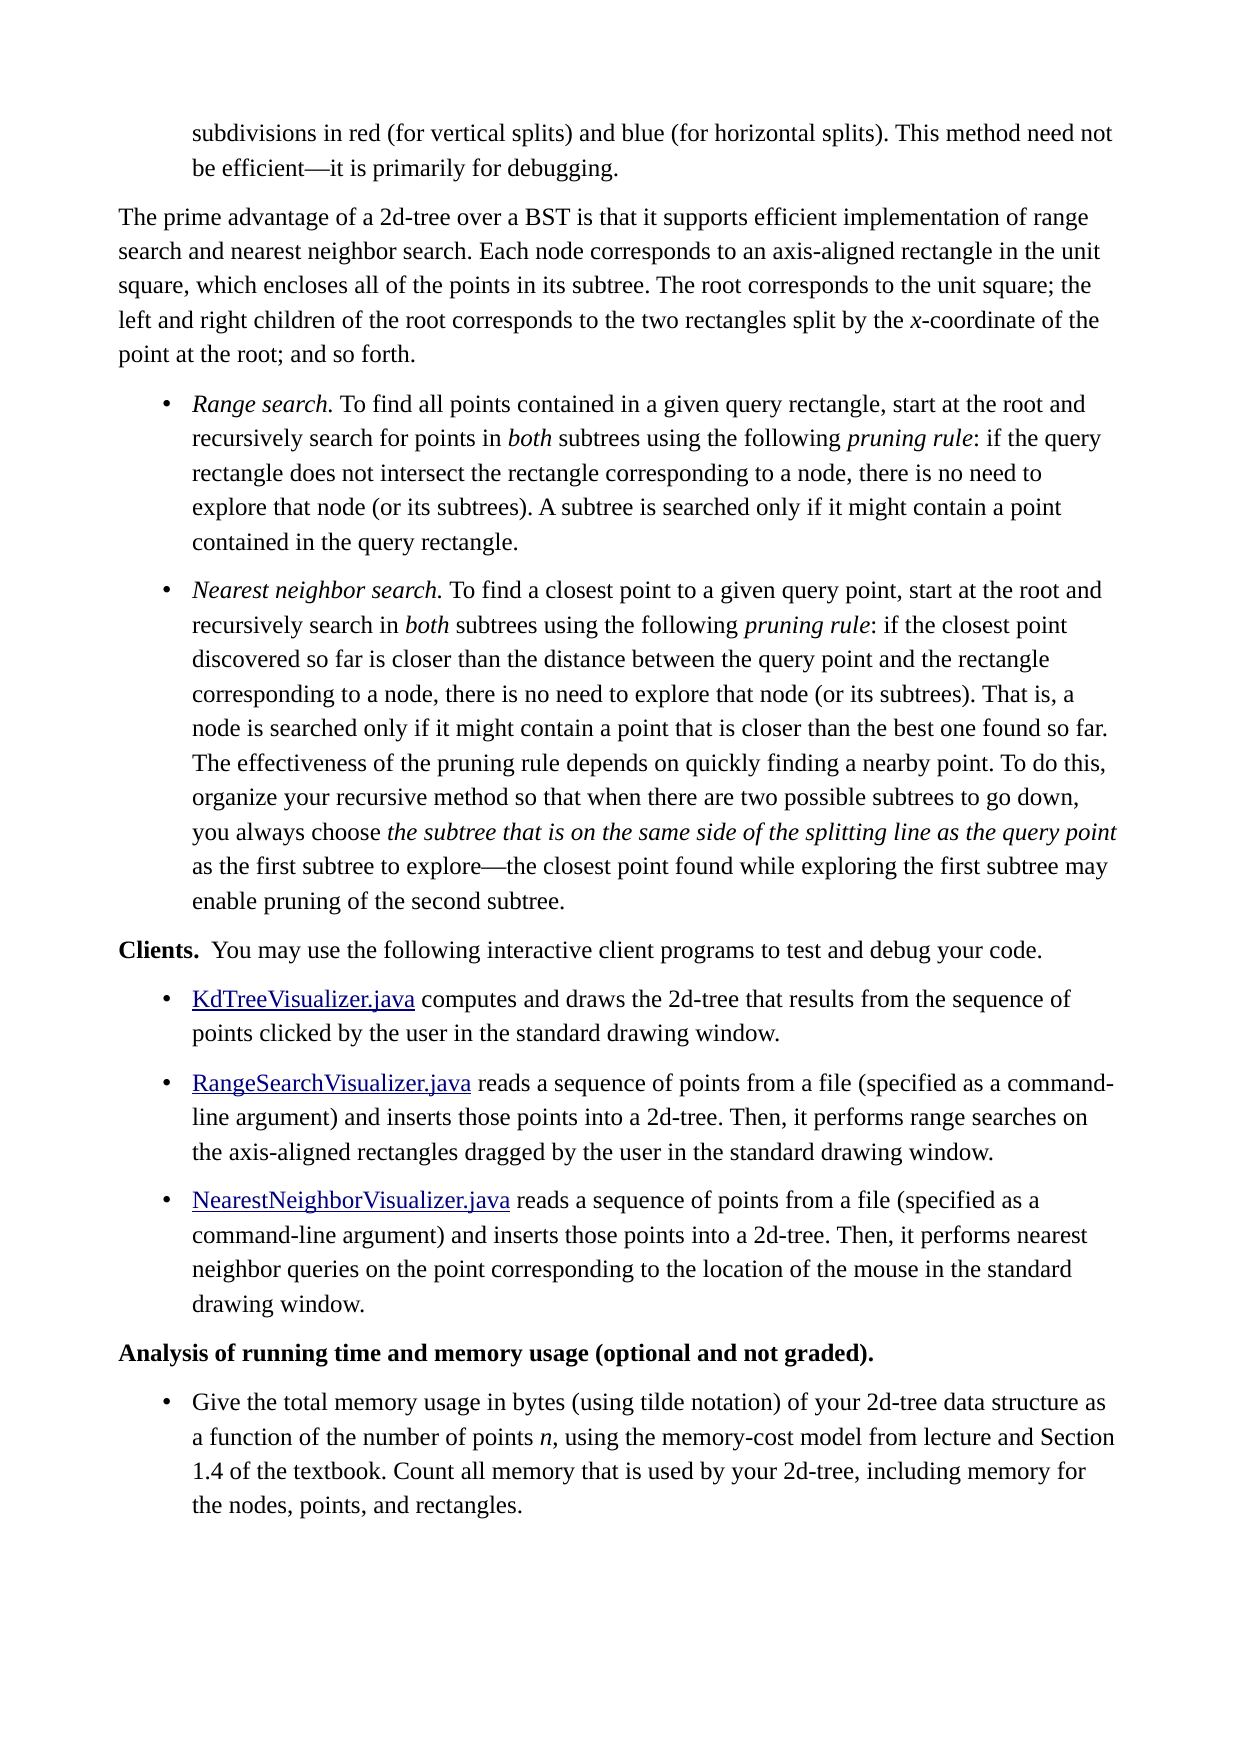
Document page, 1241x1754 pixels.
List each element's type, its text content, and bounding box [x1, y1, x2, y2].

text The prime advantage of a 2d-tree over a BST is that it supports efficient implementation of range search and nearest neighbor search. Each node corresponds to an axis-aligned rectangle in the unit square, which encloses all of the points in its subtree. The root corresponds to the unit square; the left and right children of the root corresponds to the two rectangles split by the x-coordinate of the point at the root; and so forth. [118, 202, 1122, 368]
list Give the total memory usage in bytes (using tilde notation) of your 2d-tree data structure as a function of the number of points n, using the memory-cost model from lecture and Section 1.4 of the textbook. Count all memory that is used by your 2d-tree, including memory for the nodes, points, and rectangles. [162, 1387, 1122, 1519]
list NearestNeighborVisualizer.java reads a sequence of points from a file (specified as a command-line argument) and inserts those points into a 2d-tree. Then, it performs nearest neighbor queries on the point corresponding to the location of the mouse in the standard drawing window. [162, 1186, 1122, 1318]
list RangeSearchVisualizer.java reads a sequence of points from a file (specified as a command-line argument) and inserts those points into a 2d-tree. Then, it performs range searches on the axis-aligned rectangles dragged by the user in the standard drawing window. [162, 1068, 1122, 1165]
list subdivisions in red (for vertical splits) and blue (for horizontal splits). This method need not be efficient—it is primarily for debugging. [162, 118, 1122, 181]
list KdTreeVisualizer.java computes and draws the 2d-tree that results from the sequence of points clicked by the user in the standard drawing window. [162, 984, 1122, 1047]
list Range search. To find all points contained in a given query rectangle, start at the root and recursively search for points in both subtrees using the following pruning rule: if the query rectangle does not intersect the rectangle corresponding to a node, there is no need to explore that node (or its subtrees). A subtree is searched only if it might contain a point contained in the query rectangle. [162, 389, 1122, 555]
list Nearest neighbor search. To find a closest point to a given query point, start at the root and recursively search in both subtrees using the following pruning rule: if the closest point discovered so far is closer than the distance between the query point and the rectangle corresponding to a node, there is no need to explore that node (or its subtrees). That is, a node is searched only if it might contain a point that is closer than the best one found so far. The effectiveness of the pruning rule depends on quickly finding a nearby point. To do this, organize your recursive method so that when there are two possible subtrees to go down, you always choose the subtree that is on the same side of the splitting line as the query point as the first subtree to explore—the closest point found while exploring the first subtree may enable pruning of the second subtree. [162, 576, 1122, 915]
text Analysis of running time and memory usage (optional and not graded). [118, 1338, 1122, 1367]
text Clients. You may use the following interactive client programs to test and debug your code. [118, 935, 1122, 964]
